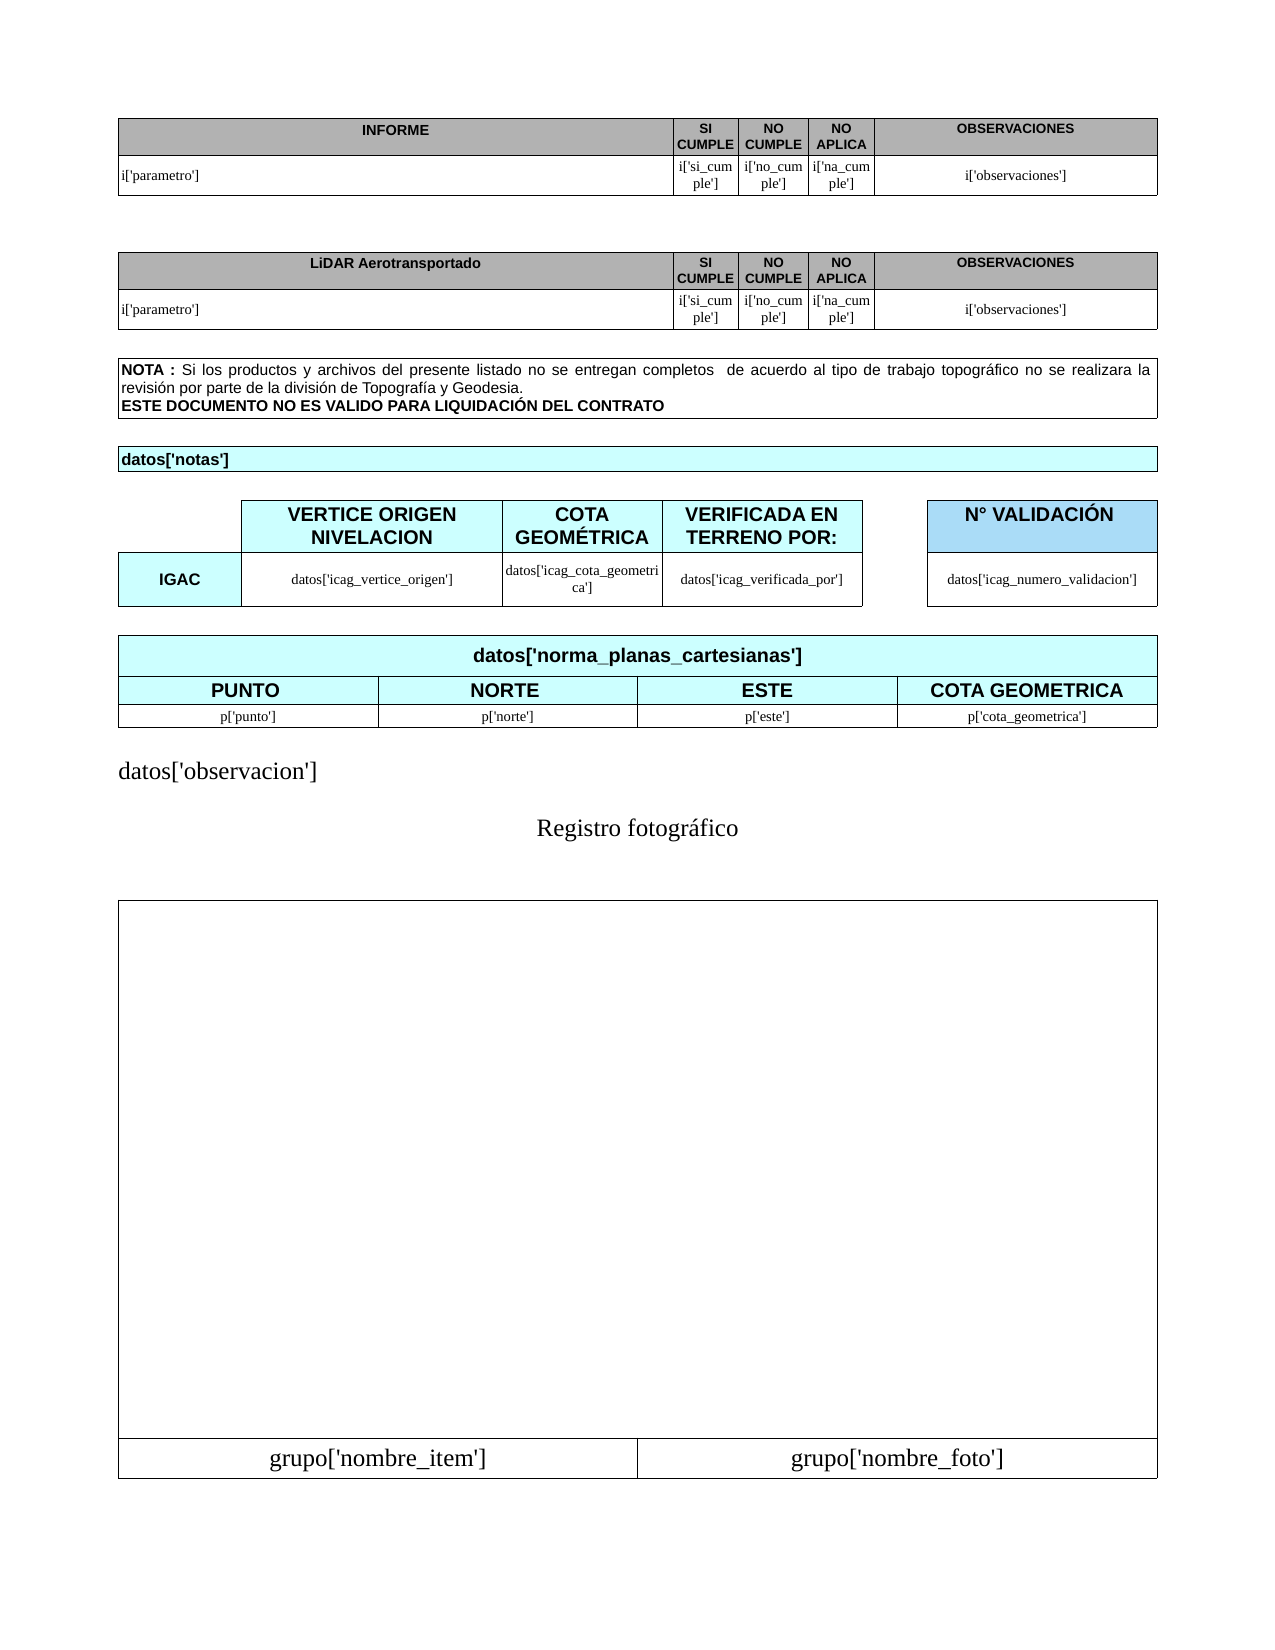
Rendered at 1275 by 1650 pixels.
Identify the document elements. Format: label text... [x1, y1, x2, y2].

table_header LiDAR Aerotransportado [119, 253, 673, 289]
table_header NO APLICA [809, 253, 874, 289]
table_header SI CUMPLE [674, 119, 738, 155]
table_cell IGAC [119, 553, 241, 606]
table_cell datos['icag_cota_geometrica'] [503, 553, 662, 606]
table_cell NORTE [379, 677, 637, 704]
table_header NOTA : Si los productos y archivos del presente listado no se entregan completos de acuerdo al tipo de trabajo topográfico no se realizara la revisión por parte de la división de Topografía y Geodesia. ESTE DOCUMENTO NO ES VALIDO PARA LIQUIDACIÓN DEL CONTRATO [119, 359, 1157, 417]
table_header SI CUMPLE [674, 253, 738, 289]
table_cell ESTE [638, 677, 897, 704]
table_cell i['no_cumple'] [739, 290, 808, 329]
table_cell datos['icag_verificada_por'] [663, 553, 862, 606]
table_cell i['si_cumple'] [674, 156, 738, 194]
text datos['observacion'] [118, 756, 1157, 784]
table_cell p['norte'] [379, 705, 637, 727]
table_cell p['cota_geometrica'] [898, 705, 1157, 727]
table_cell datos['icag_numero_validacion'] [928, 553, 1157, 606]
table_header [863, 500, 927, 552]
table_cell i['observaciones'] [875, 156, 1157, 194]
table_cell i['si_cumple'] [674, 290, 738, 329]
table_header N° VALIDACIÓN [928, 501, 1157, 552]
table_header datos['notas'] [119, 447, 1157, 471]
table_header [119, 901, 1157, 1437]
table_header OBSERVACIONES [875, 253, 1157, 289]
table_cell i['parametro'] [119, 156, 673, 194]
table_cell p['este'] [638, 705, 897, 727]
table_header datos['norma_planas_cartesianas'] [119, 636, 1157, 676]
table_cell [863, 552, 927, 606]
table_header NO APLICA [809, 119, 874, 155]
text Registro fotográfico [118, 813, 1157, 842]
table_header NO CUMPLE [739, 119, 808, 155]
table_cell datos['icag_vertice_origen'] [242, 553, 502, 606]
table_cell COTA GEOMETRICA [898, 677, 1157, 704]
table_header NO CUMPLE [739, 253, 808, 289]
table_cell i['observaciones'] [875, 290, 1157, 329]
table_cell i['na_cumple'] [809, 290, 874, 329]
table_cell grupo['nombre_foto'] [638, 1439, 1157, 1478]
table_cell p['punto'] [119, 705, 378, 727]
table_header COTA GEOMÉTRICA [503, 501, 662, 552]
table_cell i['no_cumple'] [739, 156, 808, 194]
table_cell PUNTO [119, 677, 378, 704]
table_header VERTICE ORIGEN NIVELACION [242, 501, 502, 552]
table_header INFORME [119, 119, 673, 155]
table_cell i['parametro'] [119, 290, 673, 329]
table_header OBSERVACIONES [875, 119, 1157, 155]
table_header VERIFICADA EN TERRENO POR: [663, 501, 862, 552]
table_cell i['na_cumple'] [809, 156, 874, 194]
table_header [118, 500, 241, 552]
table_cell grupo['nombre_item'] [119, 1439, 637, 1478]
